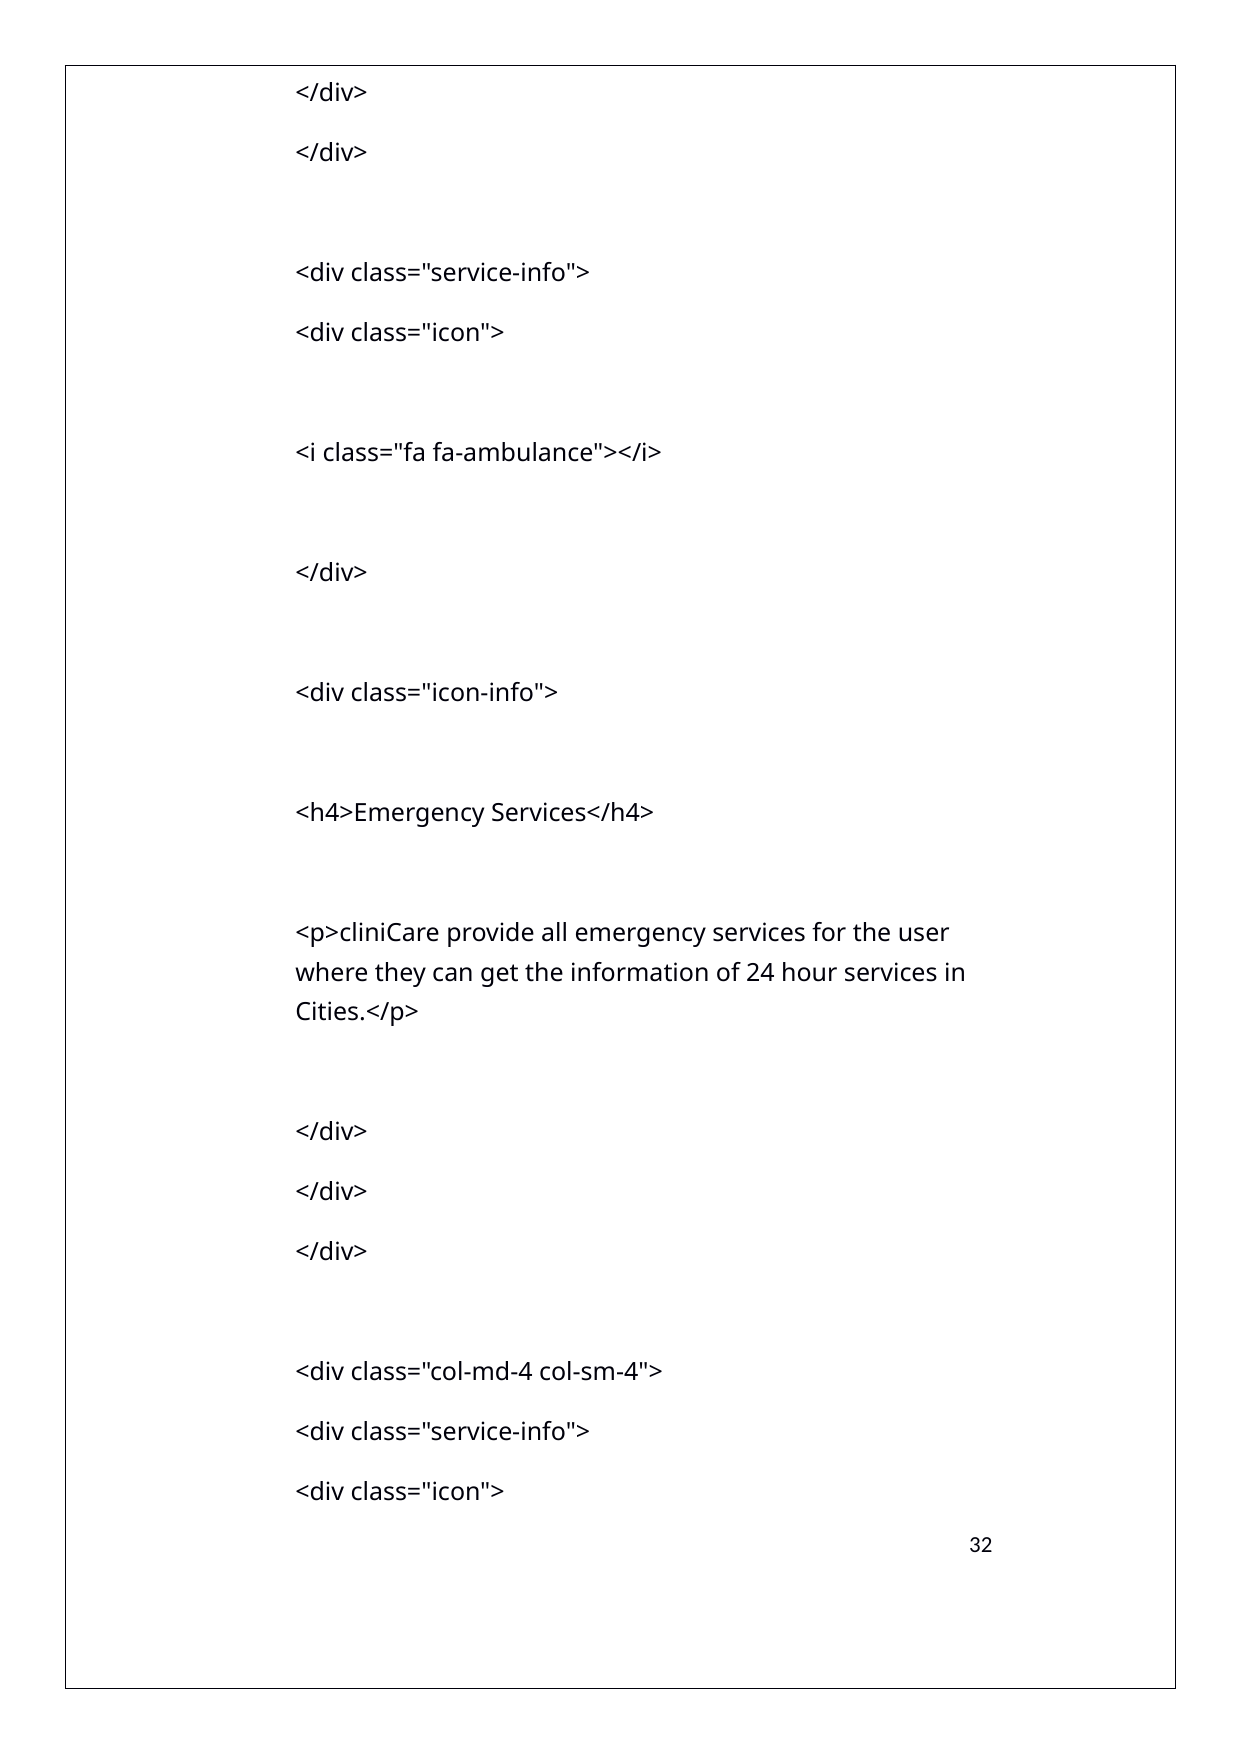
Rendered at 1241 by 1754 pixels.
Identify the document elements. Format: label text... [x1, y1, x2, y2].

list <p>cliniCare provide all emergency services for the user where they can get the information of 24 hour services in Cities.</p> [295, 915, 992, 1027]
list </div> [295, 1233, 992, 1267]
list <div class="service-info"> [295, 255, 992, 289]
list </div> [295, 1173, 992, 1207]
list <i class="fa fa-ambulance"></i> [295, 435, 992, 469]
list <div class="icon"> [295, 1473, 992, 1507]
list </div> [295, 555, 992, 589]
list </div> [295, 135, 992, 169]
list <div class="service-info"> [295, 1413, 992, 1447]
list </div> [295, 1113, 992, 1147]
list <div class="icon-info"> [295, 675, 992, 709]
list <h4>Emergency Services</h4> [295, 795, 992, 829]
list <div class="icon"> [295, 315, 992, 349]
list <div class="col-md-4 col-sm-4"> [295, 1353, 992, 1387]
list </div> [295, 75, 992, 109]
